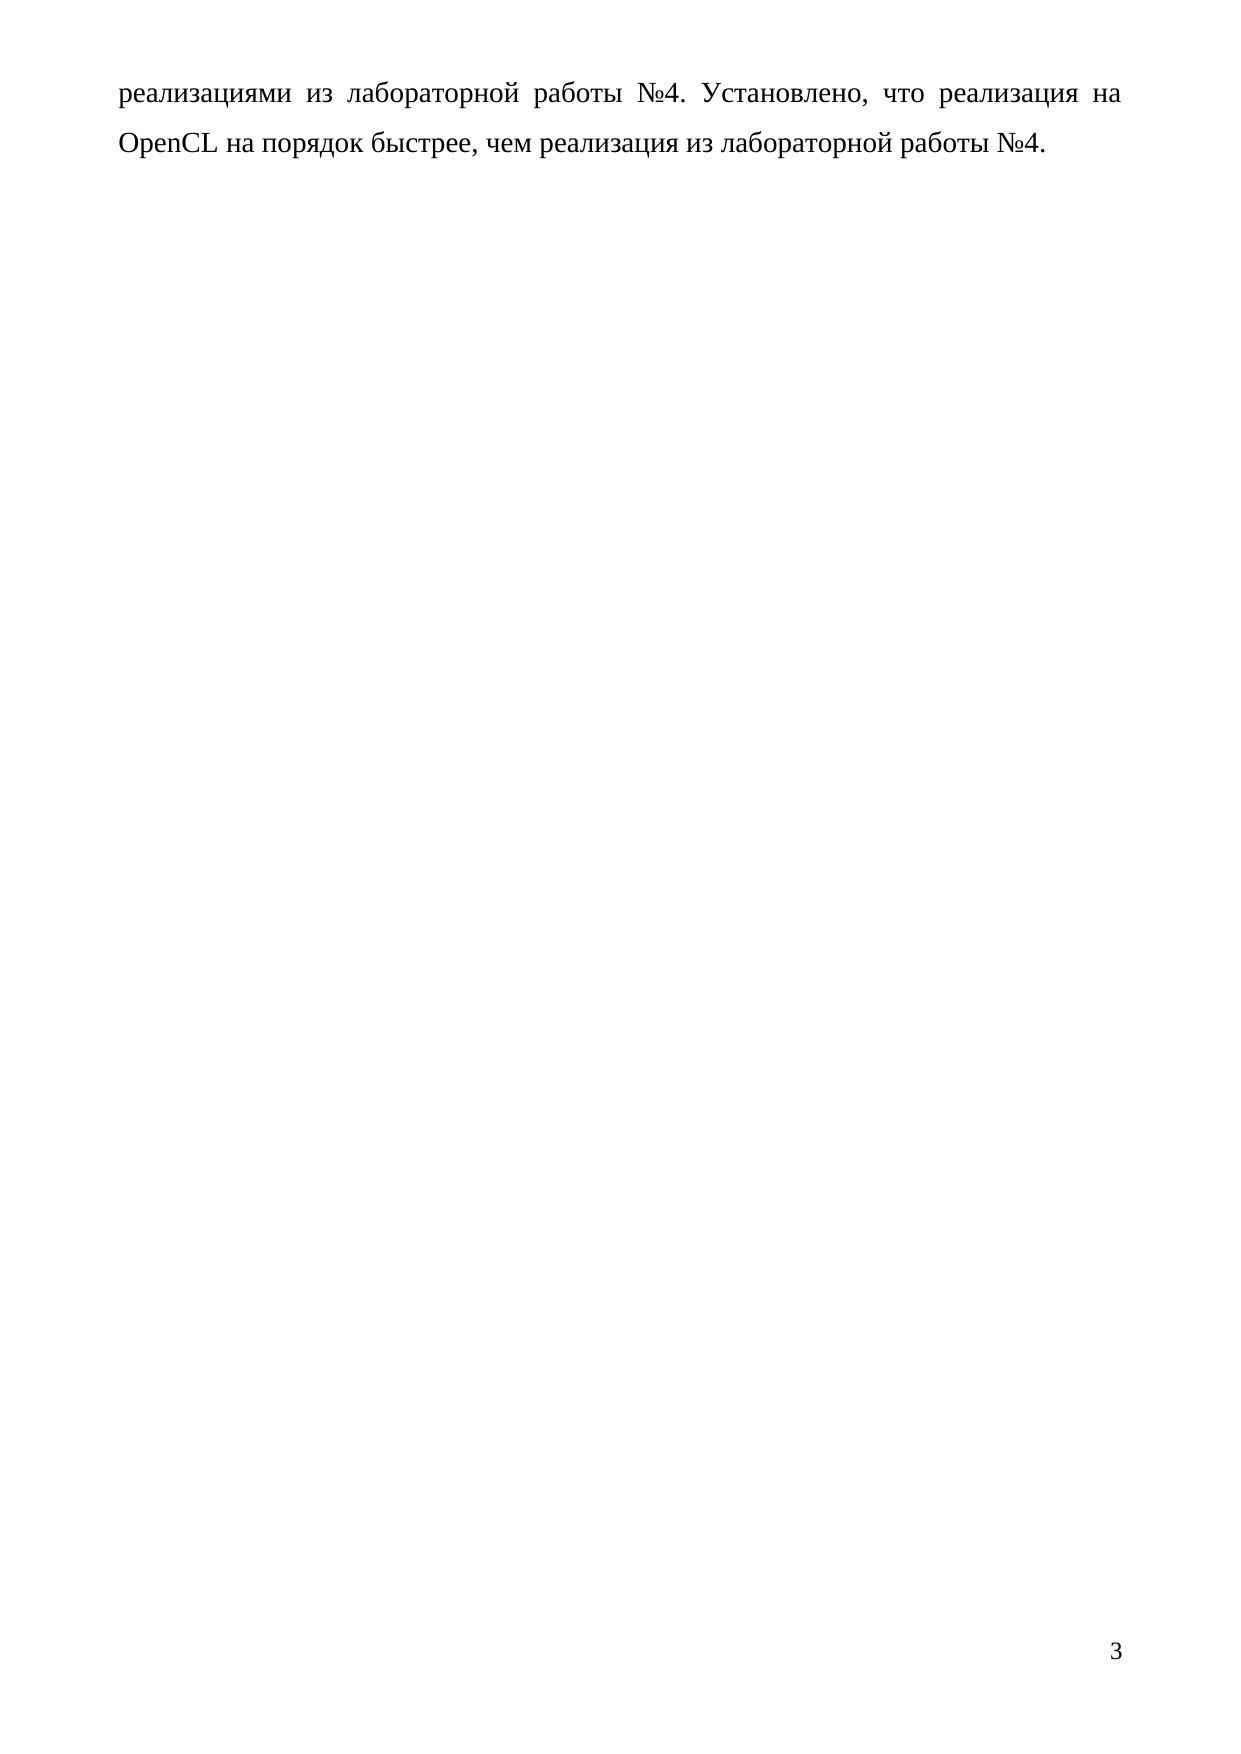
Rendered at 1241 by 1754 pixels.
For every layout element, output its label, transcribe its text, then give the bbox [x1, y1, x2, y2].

text реализациями из лабораторной работы №4. Установлено, что реализация на OpenCL на порядок быстрее, чем реализация из лабораторной работы №4. [118, 75, 1122, 159]
